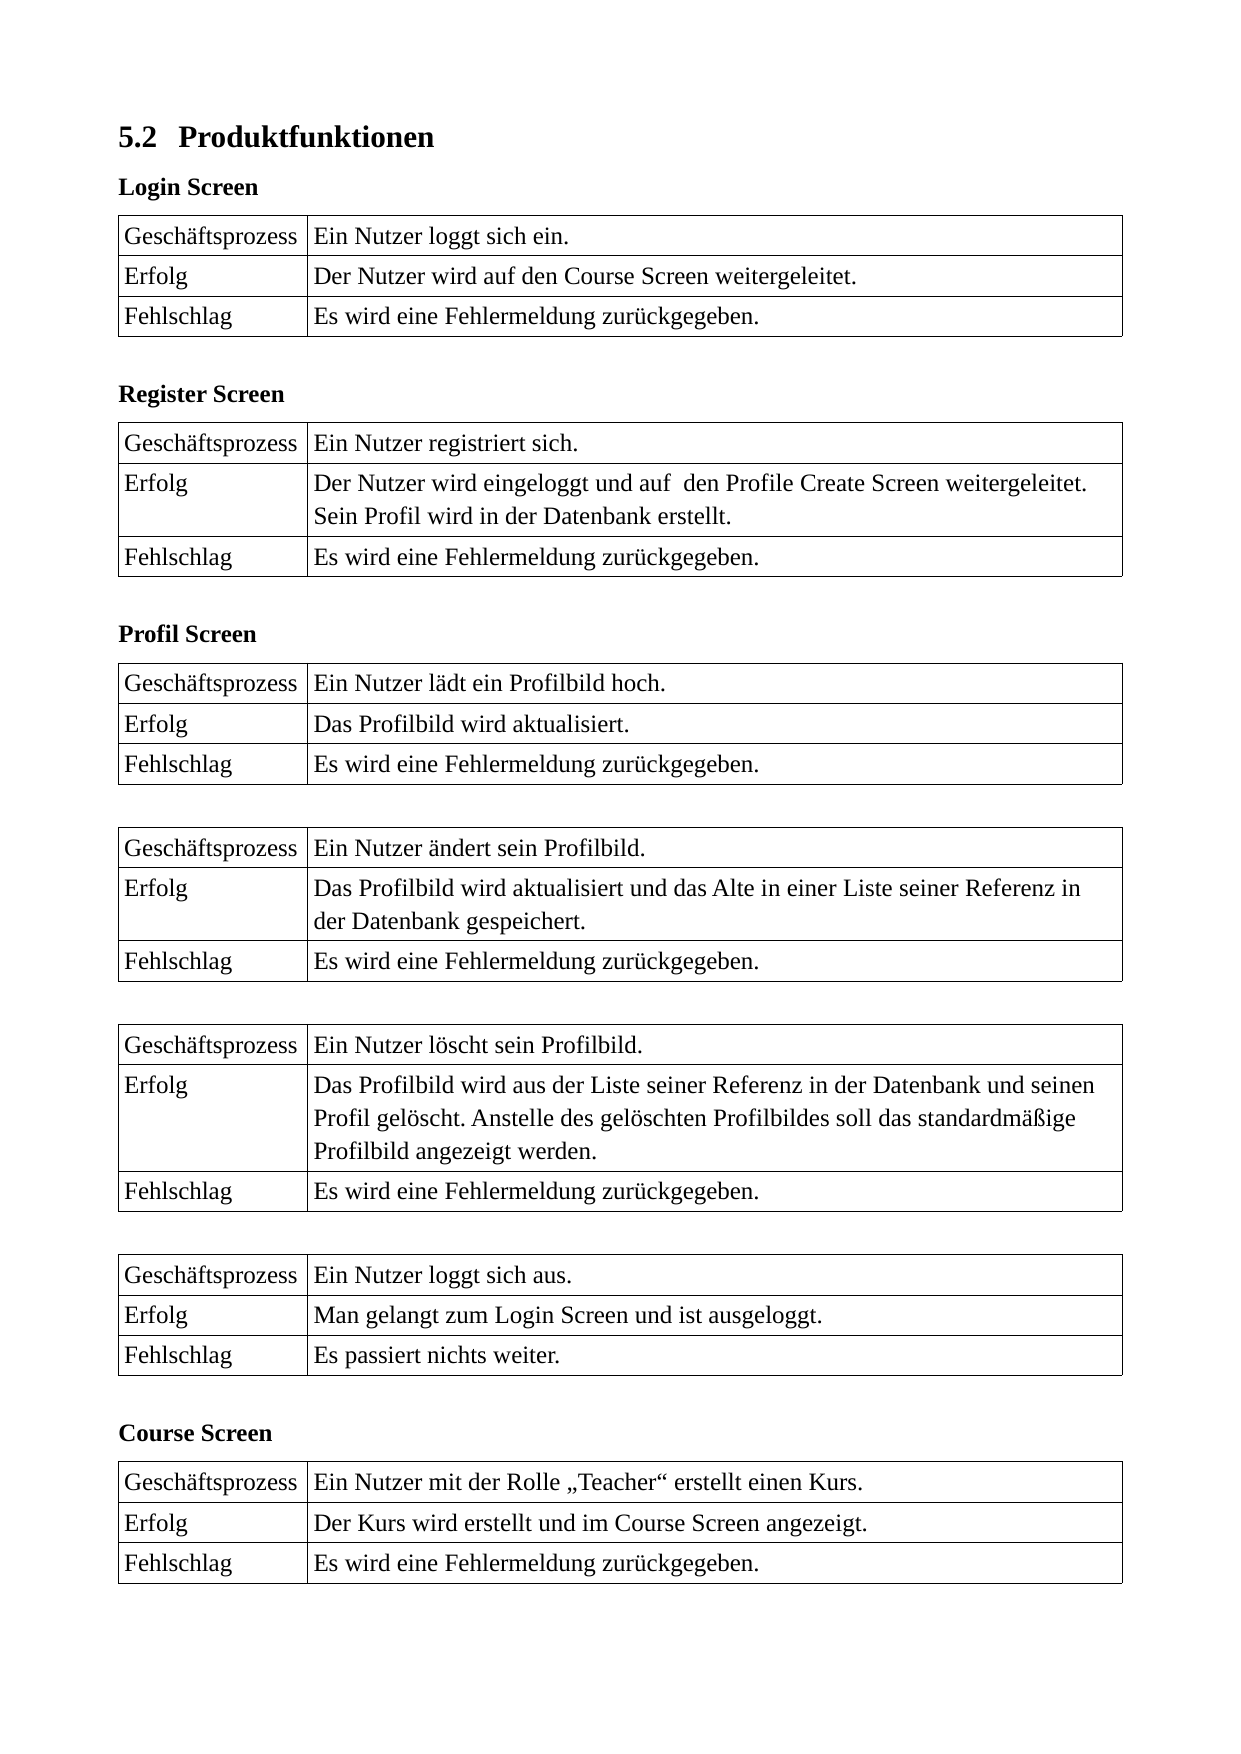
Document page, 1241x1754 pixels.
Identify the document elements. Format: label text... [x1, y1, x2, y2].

table_cell Es wird eine Fehlermeldung zurückgegeben. [308, 537, 1122, 576]
table_cell Es wird eine Fehlermeldung zurückgegeben. [308, 1172, 1122, 1211]
table_cell Das Profilbild wird aus der Liste seiner Referenz in der Datenbank und seinen Profil gelöscht. Anstelle des gelöschten Profilbildes soll das standardmäßige Profilbild angezeigt werden. [308, 1065, 1122, 1171]
table_cell Der Kurs wird erstellt und im Course Screen angezeigt. [308, 1503, 1122, 1542]
table_header Geschäftsprozess [119, 1025, 307, 1064]
text Course Screen [118, 1418, 1122, 1447]
table_header Geschäftsprozess [119, 1255, 307, 1294]
text Login Screen [118, 172, 1122, 201]
table_cell Der Nutzer wird auf den Course Screen weitergeleitet. [308, 256, 1122, 296]
table_cell Das Profilbild wird aktualisiert. [308, 704, 1122, 743]
table_header Ein Nutzer ändert sein Profilbild. [308, 828, 1122, 867]
table_cell Es wird eine Fehlermeldung zurückgegeben. [308, 1543, 1122, 1582]
table_header Ein Nutzer loggt sich aus. [308, 1255, 1122, 1294]
table_header Ein Nutzer loggt sich ein. [308, 216, 1122, 255]
table_cell Fehlschlag [119, 941, 307, 981]
table_cell Es wird eine Fehlermeldung zurückgegeben. [308, 297, 1122, 336]
table_cell Erfolg [119, 1065, 307, 1171]
table_header Geschäftsprozess [119, 216, 307, 255]
table_cell Fehlschlag [119, 1336, 307, 1375]
table_header Ein Nutzer löscht sein Profilbild. [308, 1025, 1122, 1064]
table_cell Fehlschlag [119, 297, 307, 336]
table_cell Erfolg [119, 868, 307, 940]
table_header Ein Nutzer mit der Rolle „Teacher“ erstellt einen Kurs. [308, 1462, 1122, 1502]
subtitle Produktfunktionen [118, 118, 1122, 154]
table_cell Erfolg [119, 704, 307, 743]
table_header Ein Nutzer lädt ein Profilbild hoch. [308, 664, 1122, 703]
table_cell Es wird eine Fehlermeldung zurückgegeben. [308, 941, 1122, 981]
table_header Geschäftsprozess [119, 828, 307, 867]
table_cell Fehlschlag [119, 537, 307, 576]
table_header Ein Nutzer registriert sich. [308, 423, 1122, 463]
table_cell Das Profilbild wird aktualisiert und das Alte in einer Liste seiner Referenz in der Datenbank gespeichert. [308, 868, 1122, 940]
table_cell Es wird eine Fehlermeldung zurückgegeben. [308, 744, 1122, 783]
table_cell Es passiert nichts weiter. [308, 1336, 1122, 1375]
table_cell Man gelangt zum Login Screen und ist ausgeloggt. [308, 1296, 1122, 1335]
table_cell Erfolg [119, 256, 307, 296]
table_header Geschäftsprozess [119, 1462, 307, 1502]
text Register Screen [118, 379, 1122, 408]
table_cell Der Nutzer wird eingeloggt und auf den Profile Create Screen weitergeleitet. Sein Profil wird in der Datenbank erstellt. [308, 464, 1122, 536]
text Profil Screen [118, 619, 1122, 648]
table_cell Fehlschlag [119, 1543, 307, 1582]
table_header Geschäftsprozess [119, 664, 307, 703]
table_cell Fehlschlag [119, 1172, 307, 1211]
table_header Geschäftsprozess [119, 423, 307, 463]
table_cell Erfolg [119, 1296, 307, 1335]
table_cell Erfolg [119, 1503, 307, 1542]
table_cell Fehlschlag [119, 744, 307, 783]
table_cell Erfolg [119, 464, 307, 536]
